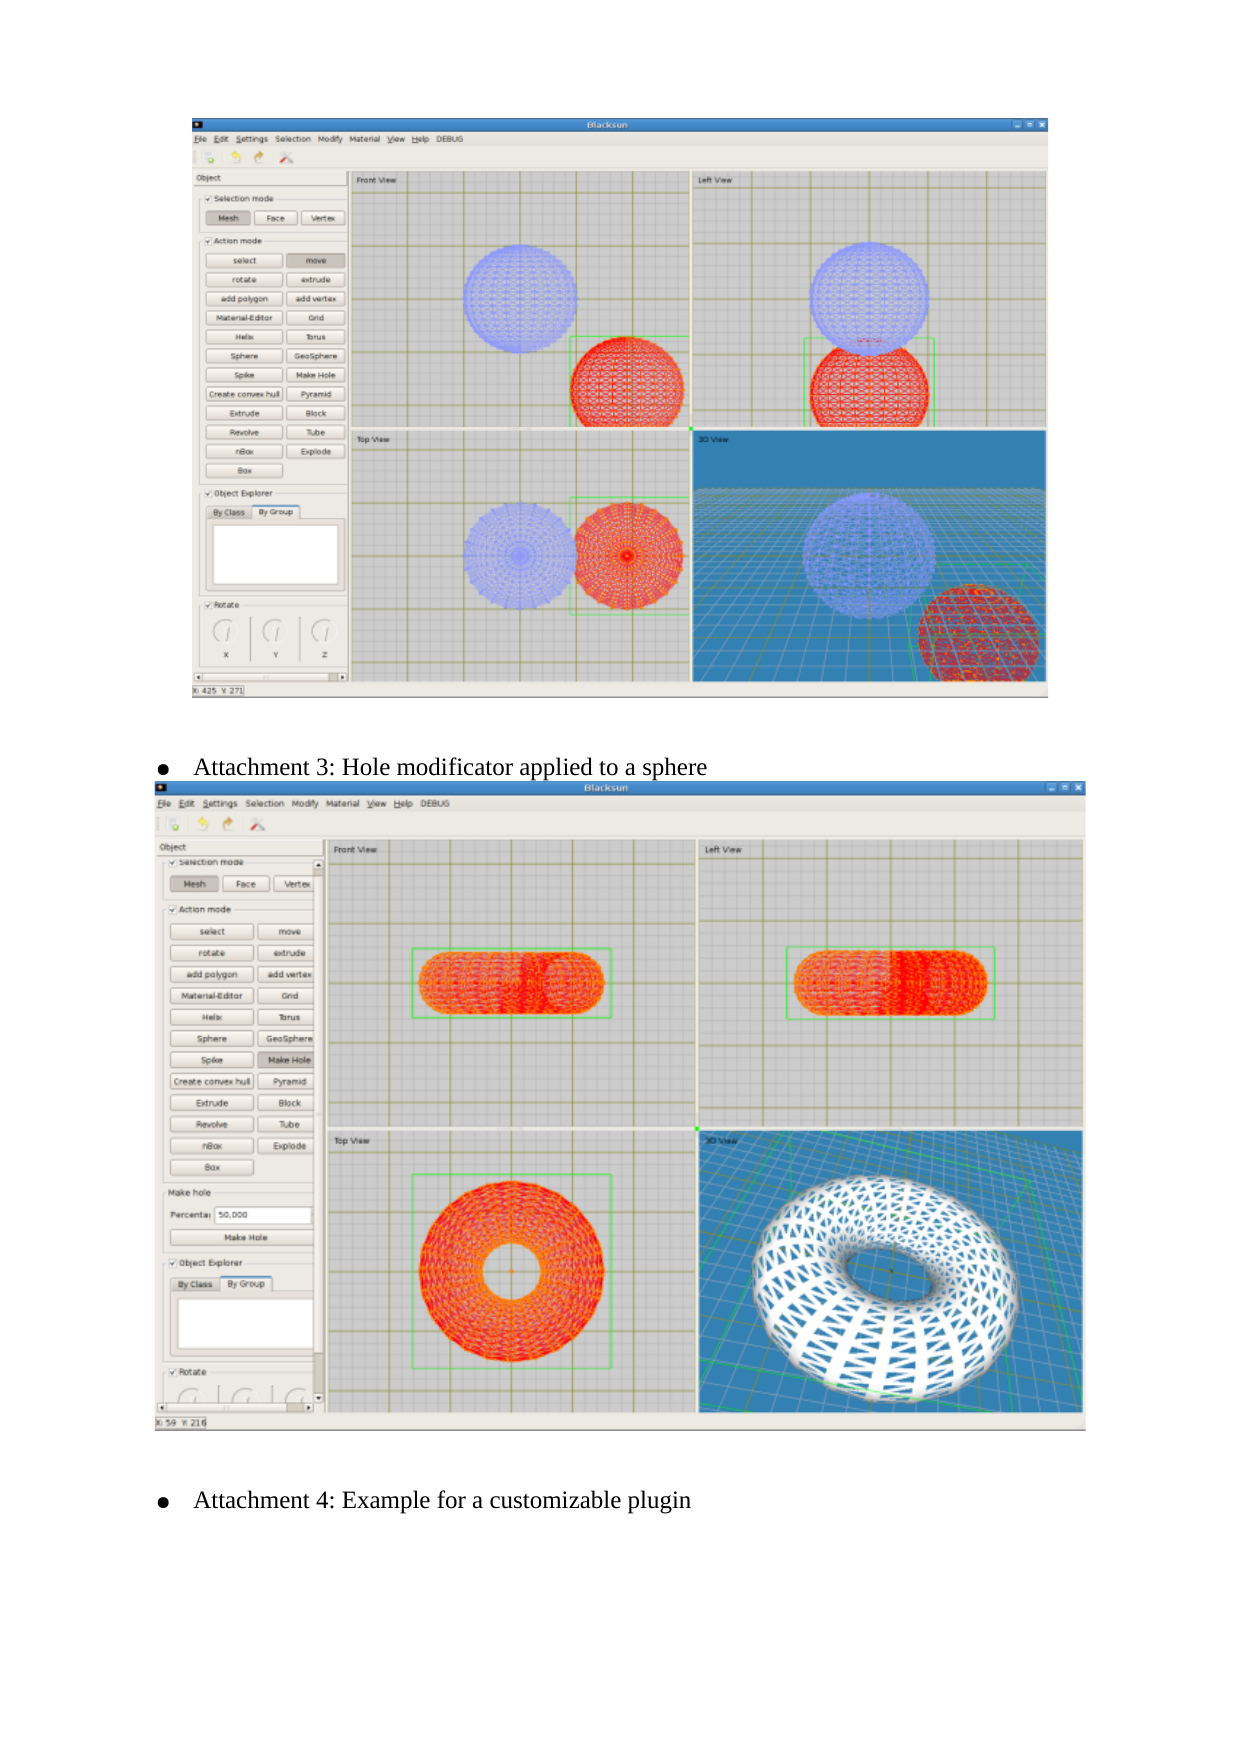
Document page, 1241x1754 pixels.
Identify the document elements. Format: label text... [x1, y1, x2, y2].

picture [192, 118, 1049, 698]
picture [154, 781, 1086, 1431]
list Attachment 4: Example for a customizable plugin [156, 1486, 1122, 1514]
list Attachment 3: Hole modificator applied to a sphere [156, 753, 1122, 781]
